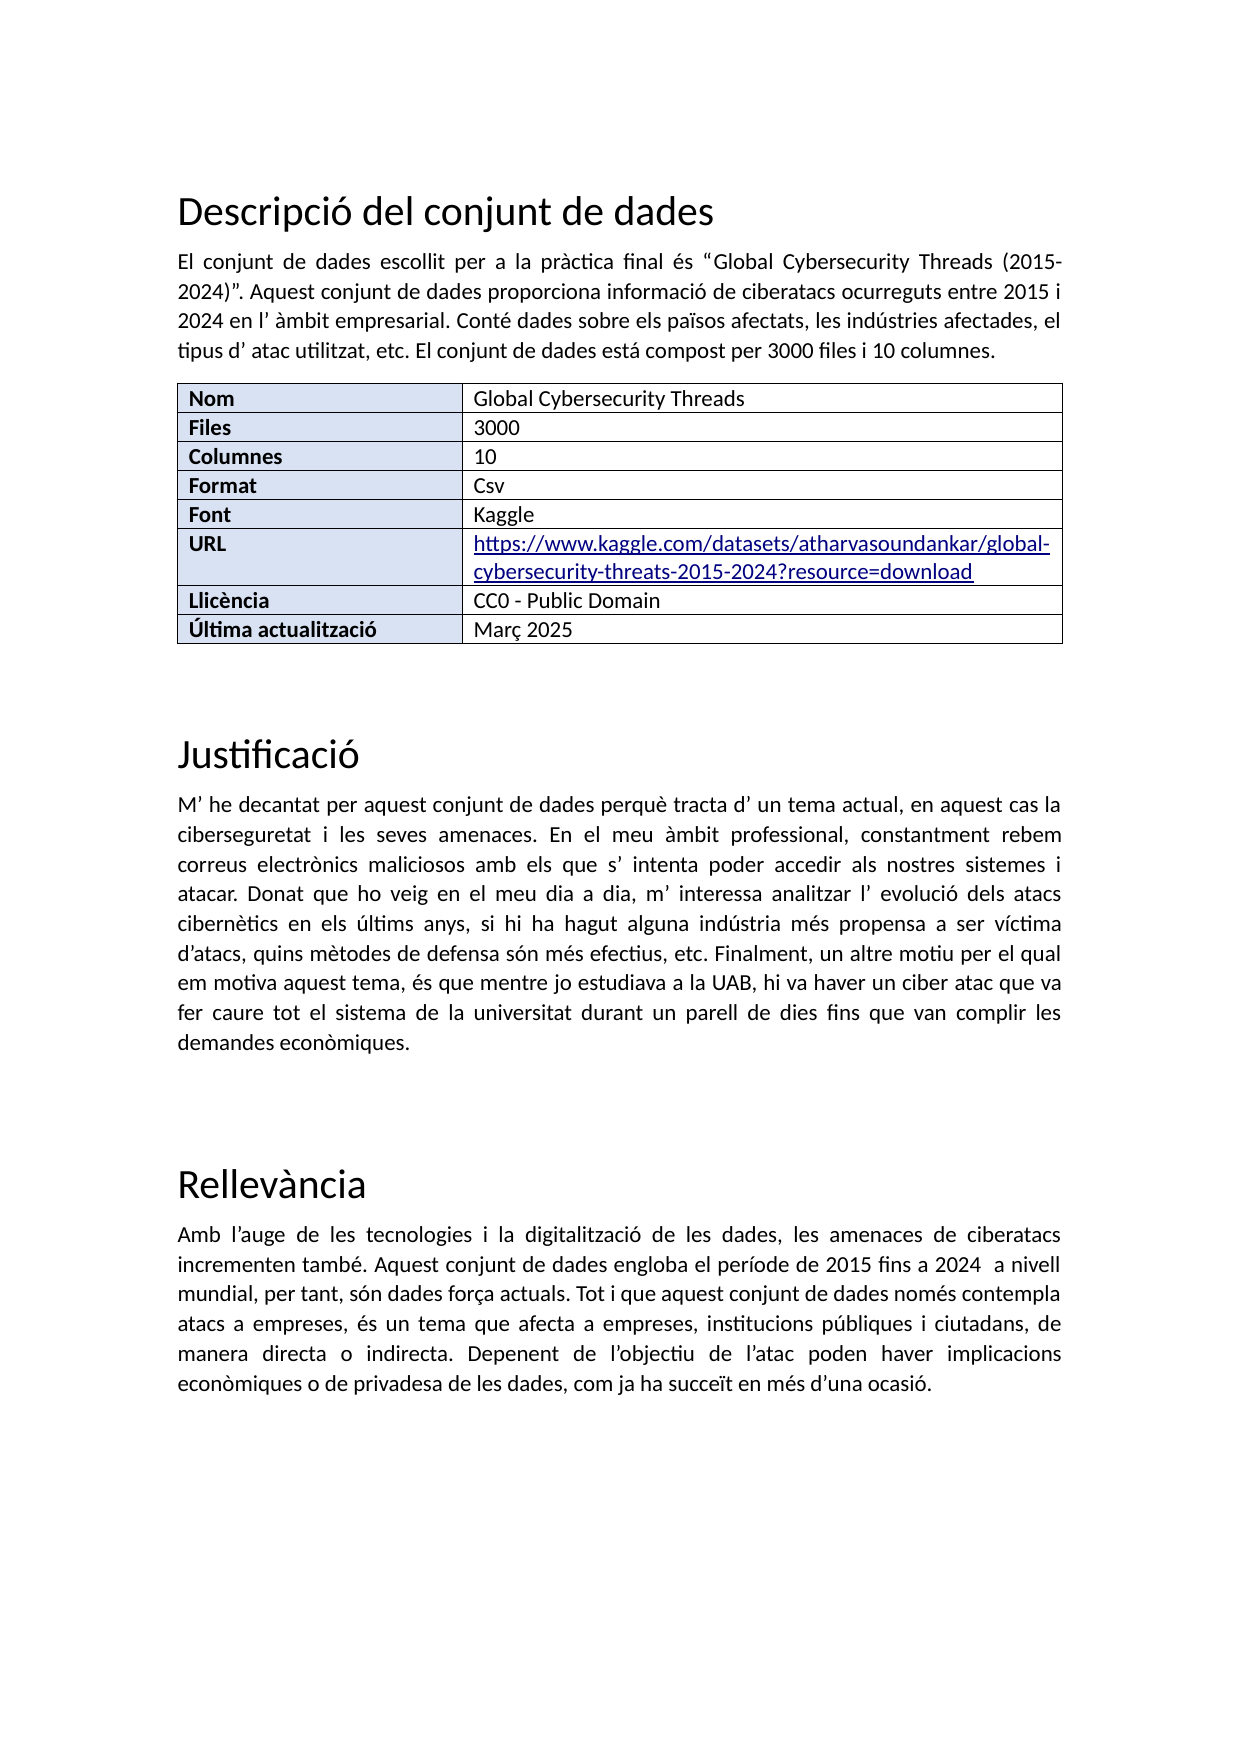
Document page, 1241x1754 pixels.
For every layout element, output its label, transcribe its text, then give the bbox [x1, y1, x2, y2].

table_cell https://www.kaggle.com/datasets/atharvasoundankar/global-cybersecurity-threats-2015-2024?resource=download [463, 529, 1062, 585]
table_cell Kaggle [463, 500, 1062, 528]
text Amb l’auge de les tecnologies i la digitalització de les dades, les amenaces de ciberatacs incrementen també. Aquest conjunt de dades engloba el període de 2015 fins a 2024 a nivell mundial, per tant, són dades força actuals. Tot i que aquest conjunt de dades només contempla atacs a empreses, és un tema que afecta a empreses, institucions públiques i ciutadans, de manera directa o indirecta. Depenent de l’objectiu de l’atac poden haver implicacions econòmiques o de privadesa de les dades, com ja ha succeït en més d’una ocasió. [177, 1220, 1063, 1397]
subtitle Justificació [177, 728, 1063, 779]
table_cell Files [178, 413, 462, 441]
table_header Nom [178, 384, 462, 412]
text M’ he decantat per aquest conjunt de dades perquè tracta d’ un tema actual, en aquest cas la ciberseguretat i les seves amenaces. En el meu àmbit professional, constantment rebem correus electrònics maliciosos amb els que s’ intenta poder accedir als nostres sistemes i atacar. Donat que ho veig en el meu dia a dia, m’ interessa analitzar l’ evolució dels atacs cibernètics en els últims anys, si hi ha hagut alguna indústria més propensa a ser víctima d’atacs, quins mètodes de defensa són més efectius, etc. Finalment, un altre motiu per el qual em motiva aquest tema, és que mentre jo estudiava a la UAB, hi va haver un ciber atac que va fer caure tot el sistema de la universitat durant un parell de dies fins que van complir les demandes econòmiques. [177, 790, 1063, 1056]
table_cell Format [178, 471, 462, 499]
table_cell 10 [463, 442, 1062, 470]
text El conjunt de dades escollit per a la pràctica final és “Global Cybersecurity Threads (2015-2024)”. Aquest conjunt de dades proporciona informació de ciberatacs ocurreguts entre 2015 i 2024 en l’ àmbit empresarial. Conté dades sobre els països afectats, les indústries afectades, el tipus d’ atac utilitzat, etc. El conjunt de dades está compost per 3000 files i 10 columnes. [177, 247, 1063, 364]
table_cell Font [178, 500, 462, 528]
table_cell 3000 [463, 413, 1062, 441]
subtitle Rellevància [177, 1158, 1063, 1209]
table_cell Csv [463, 471, 1062, 499]
subtitle Descripció del conjunt de dades [177, 185, 1063, 236]
table_cell Març 2025 [463, 615, 1062, 643]
table_cell CC0 - Public Domain [463, 586, 1062, 614]
table_cell URL [178, 529, 462, 585]
table_cell Columnes [178, 442, 462, 470]
table_cell Llicència [178, 586, 462, 614]
table_cell Última actualització [178, 615, 462, 643]
table_header Global Cybersecurity Threads [463, 384, 1062, 412]
